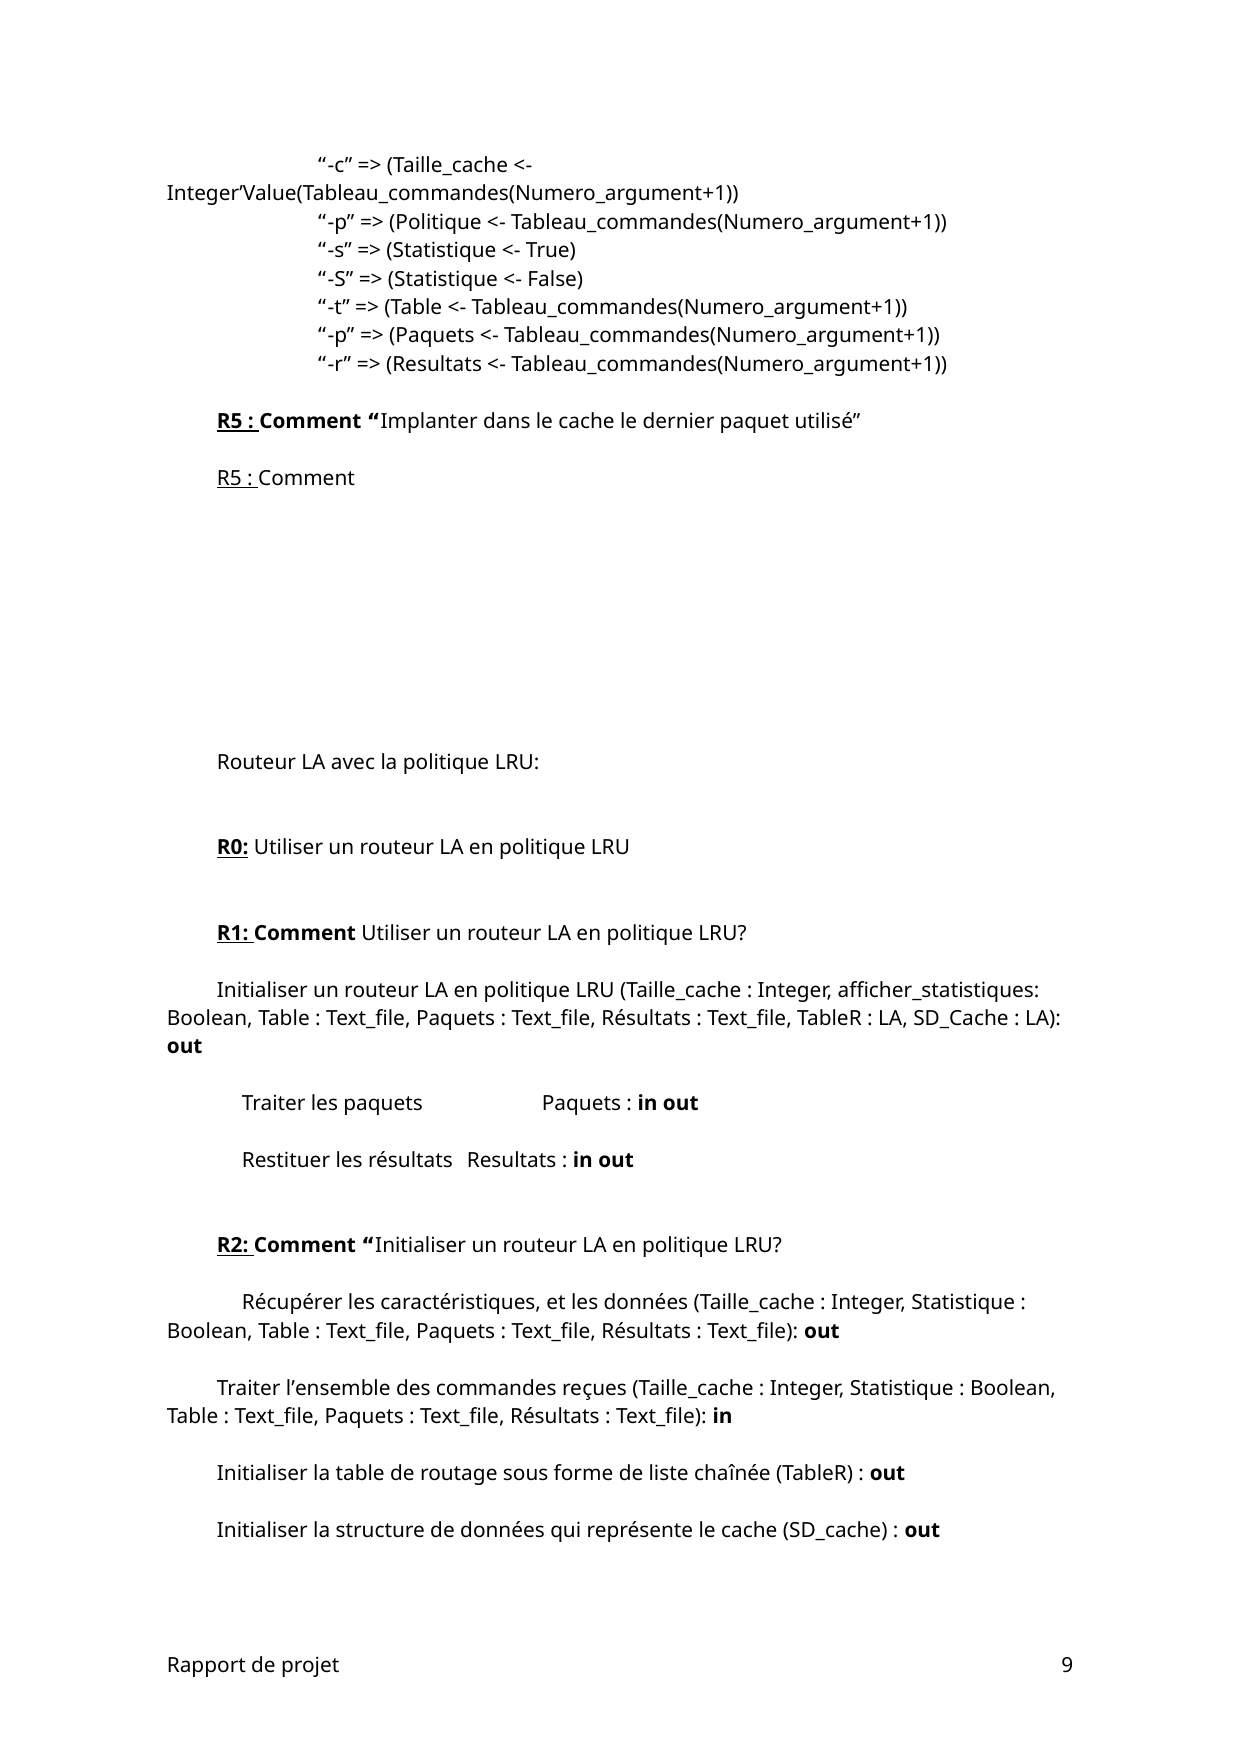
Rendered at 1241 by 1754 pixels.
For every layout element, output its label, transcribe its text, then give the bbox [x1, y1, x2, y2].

text R2: Comment “Initialiser un routeur LA en politique LRU? [167, 1231, 1073, 1259]
text Traiter les paquets Paquets : in out [167, 1088, 1073, 1117]
text Initialiser la table de routage sous forme de liste chaînée (TableR) : out [167, 1458, 1073, 1487]
text R0: Utiliser un routeur LA en politique LRU [167, 832, 1073, 861]
text Routeur LA avec la politique LRU: [167, 747, 1073, 776]
text Restituer les résultats Resultats : in out [167, 1145, 1073, 1174]
text “-S” => (Statistique <- False) [167, 264, 1073, 292]
text “-s” => (Statistique <- True) [167, 235, 1073, 264]
text “-c” => (Taille_cache <- Integer’Value(Tableau_commandes(Numero_argument+1)) [167, 150, 1073, 207]
text Récupérer les caractéristiques, et les données (Taille_cache : Integer, Statistique : Boolean, Table : Text_file, Paquets : Text_file, Résultats : Text_file): out [167, 1287, 1073, 1344]
text R1: Comment Utiliser un routeur LA en politique LRU? [167, 918, 1073, 946]
text “-t” => (Table <- Tableau_commandes(Numero_argument+1)) [167, 292, 1073, 321]
text “-p” => (Politique <- Tableau_commandes(Numero_argument+1)) [167, 207, 1073, 235]
text R5 : Comment “Implanter dans le cache le dernier paquet utilisé” [167, 406, 1073, 434]
text Initialiser la structure de données qui représente le cache (SD_cache) : out [167, 1515, 1073, 1543]
text “-p” => (Paquets <- Tableau_commandes(Numero_argument+1)) [167, 321, 1073, 349]
text Traiter l’ensemble des commandes reçues (Taille_cache : Integer, Statistique : Boolean, Table : Text_file, Paquets : Text_file, Résultats : Text_file): in [167, 1373, 1073, 1430]
text “-r” => (Resultats <- Tableau_commandes(Numero_argument+1)) [167, 349, 1073, 377]
text Initialiser un routeur LA en politique LRU (Taille_cache : Integer, afficher_statistiques: Boolean, Table : Text_file, Paquets : Text_file, Résultats : Text_file, TableR : LA, SD_Cache : LA): out [167, 975, 1073, 1060]
text R5 : Comment [167, 463, 1073, 491]
